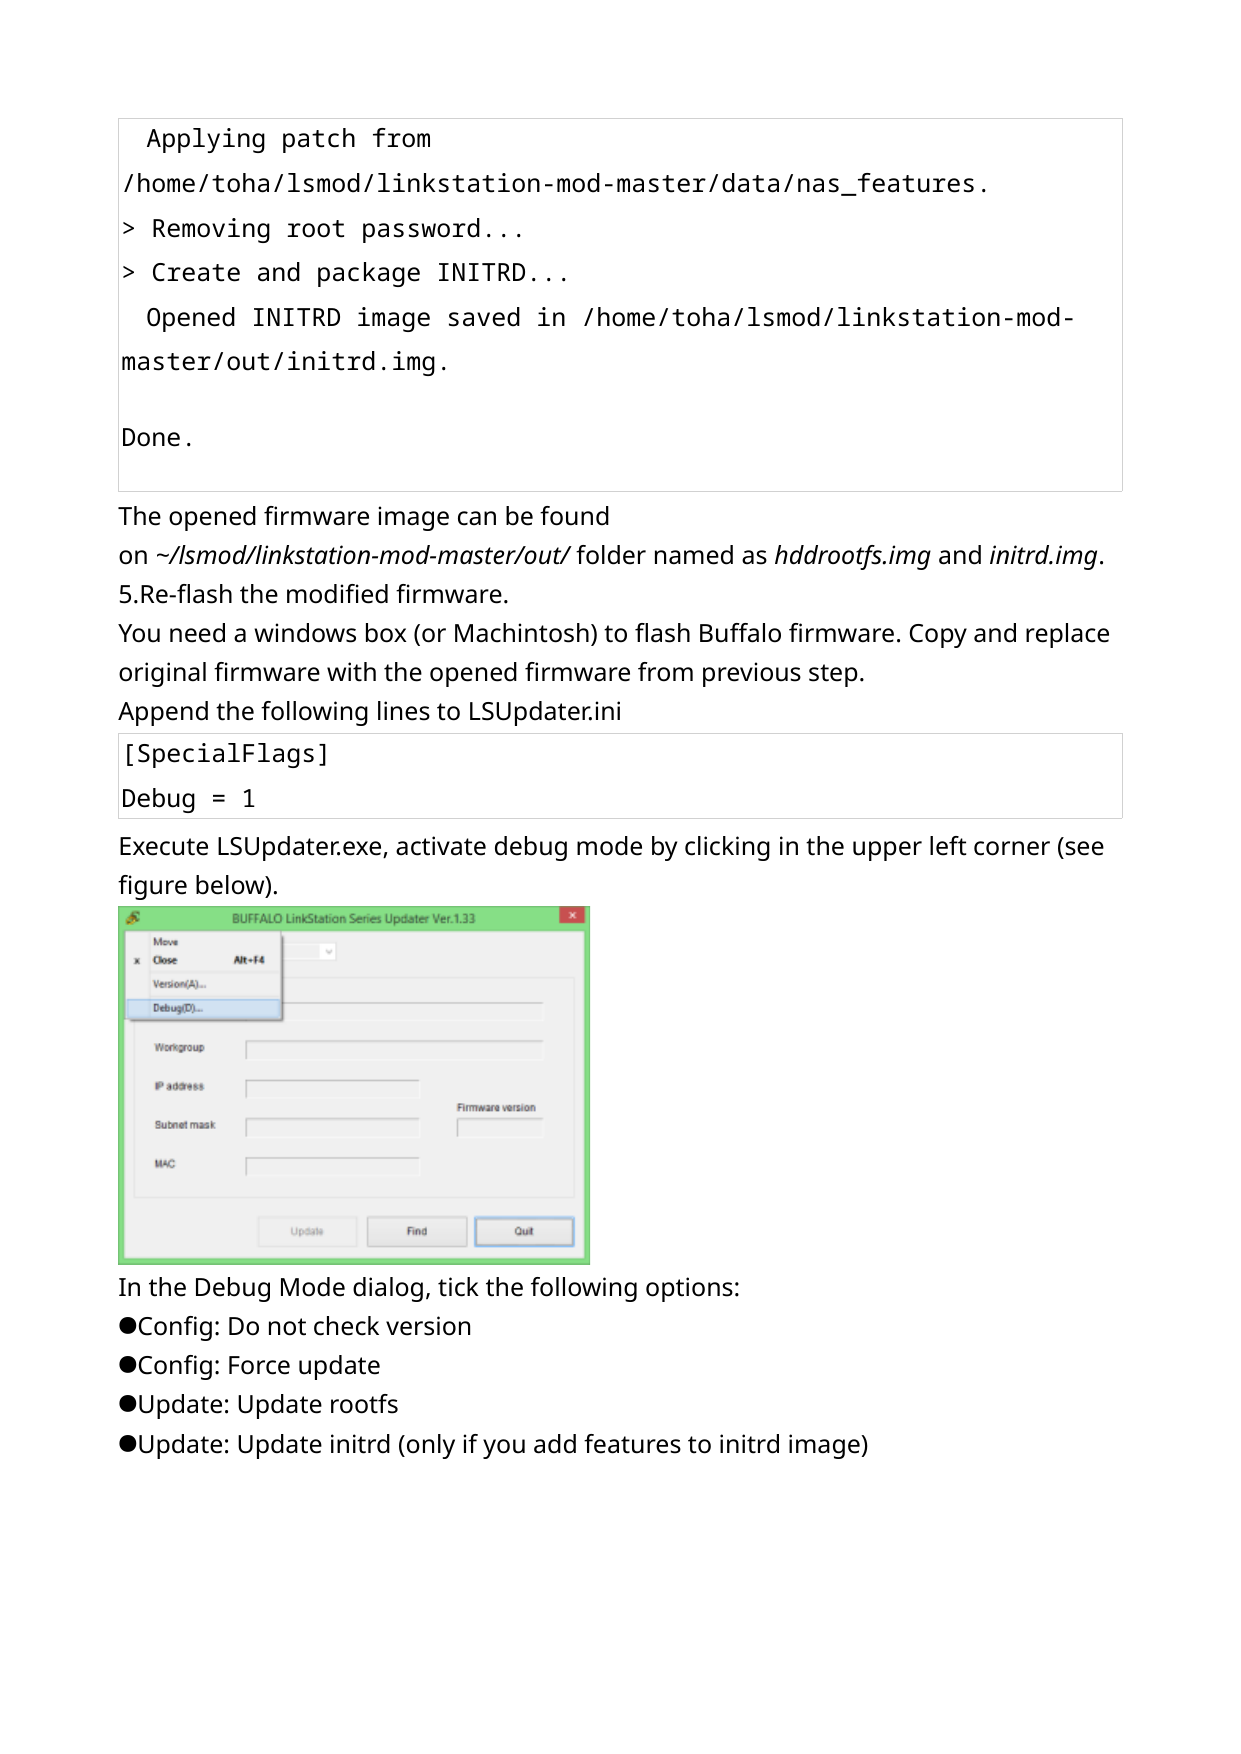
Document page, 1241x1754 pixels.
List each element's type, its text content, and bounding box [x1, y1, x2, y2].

list Applying patch from /home/toha/lsmod/linkstation-mod-master/data/nas_features. [119, 119, 1122, 200]
picture [118, 906, 590, 1265]
list [SpecialFlags] [119, 734, 1122, 770]
list The opened firmware image can be found on ~/lsmod/linkstation-mod-master/out/ folder named as hddrootfs.img and initrd.img. [118, 498, 1122, 571]
list Done. [119, 417, 1122, 454]
list Re-flash the modified firmware. You need a windows box (or Machintosh) to flash Buffalo firmware. Copy and replace original firmware with the opened firmware from previous step. Append the following lines to LSUpdater.ini [118, 576, 1122, 728]
list Config: Force update [118, 1348, 1122, 1382]
list Update: Update rootfs [118, 1387, 1122, 1421]
list Config: Do not check version [118, 1309, 1122, 1343]
list Debug = 1 [119, 778, 1122, 818]
list Execute LSUpdater.exe, activate debug mode by clicking in the upper left corner (see figure below). In the Debug Mode dialog, tick the following options: [118, 828, 1122, 1304]
list > Removing root password... [119, 207, 1122, 244]
list Opened INITRD image saved in /home/toha/lsmod/linkstation-mod-master/out/initrd.img. [119, 296, 1122, 378]
list > Create and package INITRD... [119, 252, 1122, 289]
list Update: Update initrd (only if you add features to initrd image) [118, 1426, 1122, 1460]
